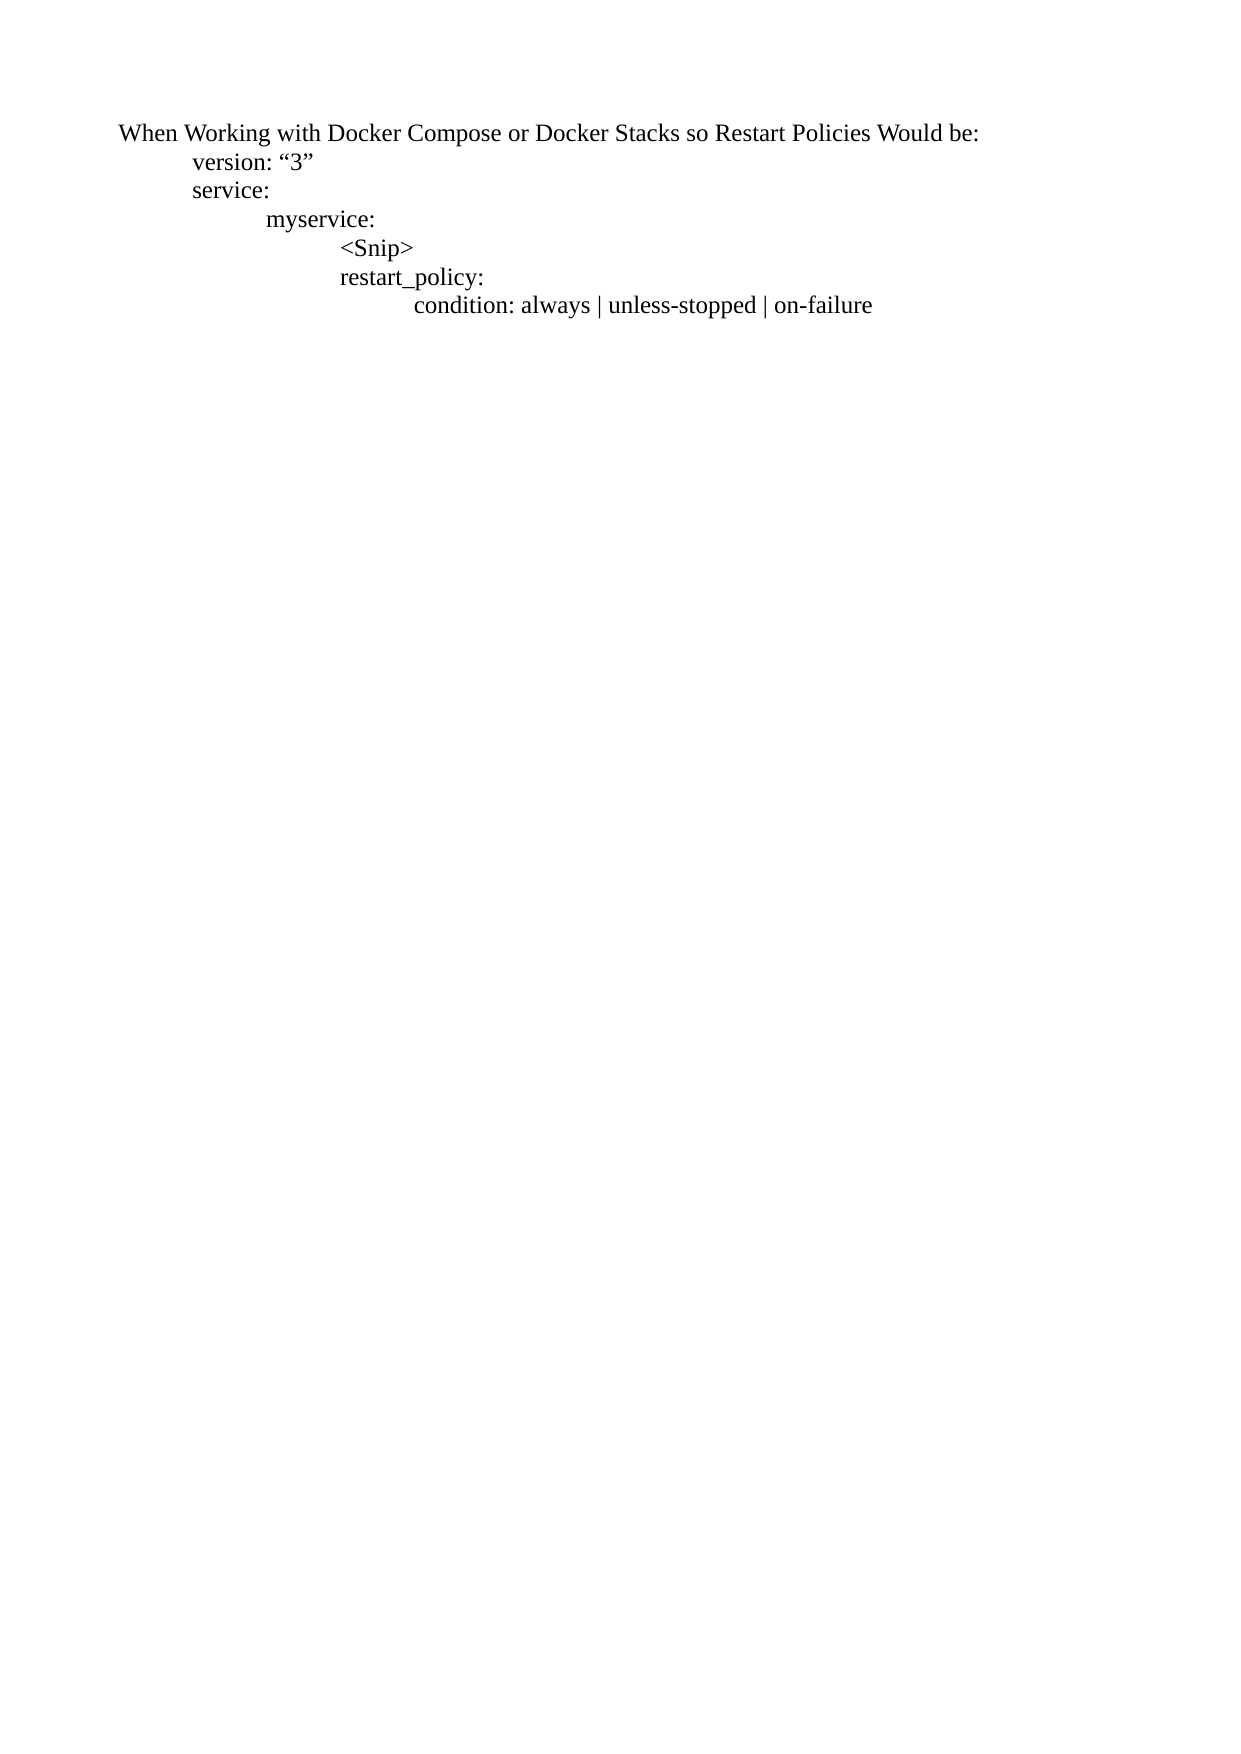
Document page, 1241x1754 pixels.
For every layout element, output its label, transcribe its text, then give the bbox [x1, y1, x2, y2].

text myservice: [118, 204, 1122, 233]
text <Snip> [118, 233, 1122, 262]
text version: “3” [118, 147, 1122, 176]
text restart_policy: [118, 262, 1122, 291]
text condition: always | unless-stopped | on-failure [118, 291, 1122, 319]
text When Working with Docker Compose or Docker Stacks so Restart Policies Would be: [118, 118, 1122, 147]
text service: [118, 176, 1122, 204]
